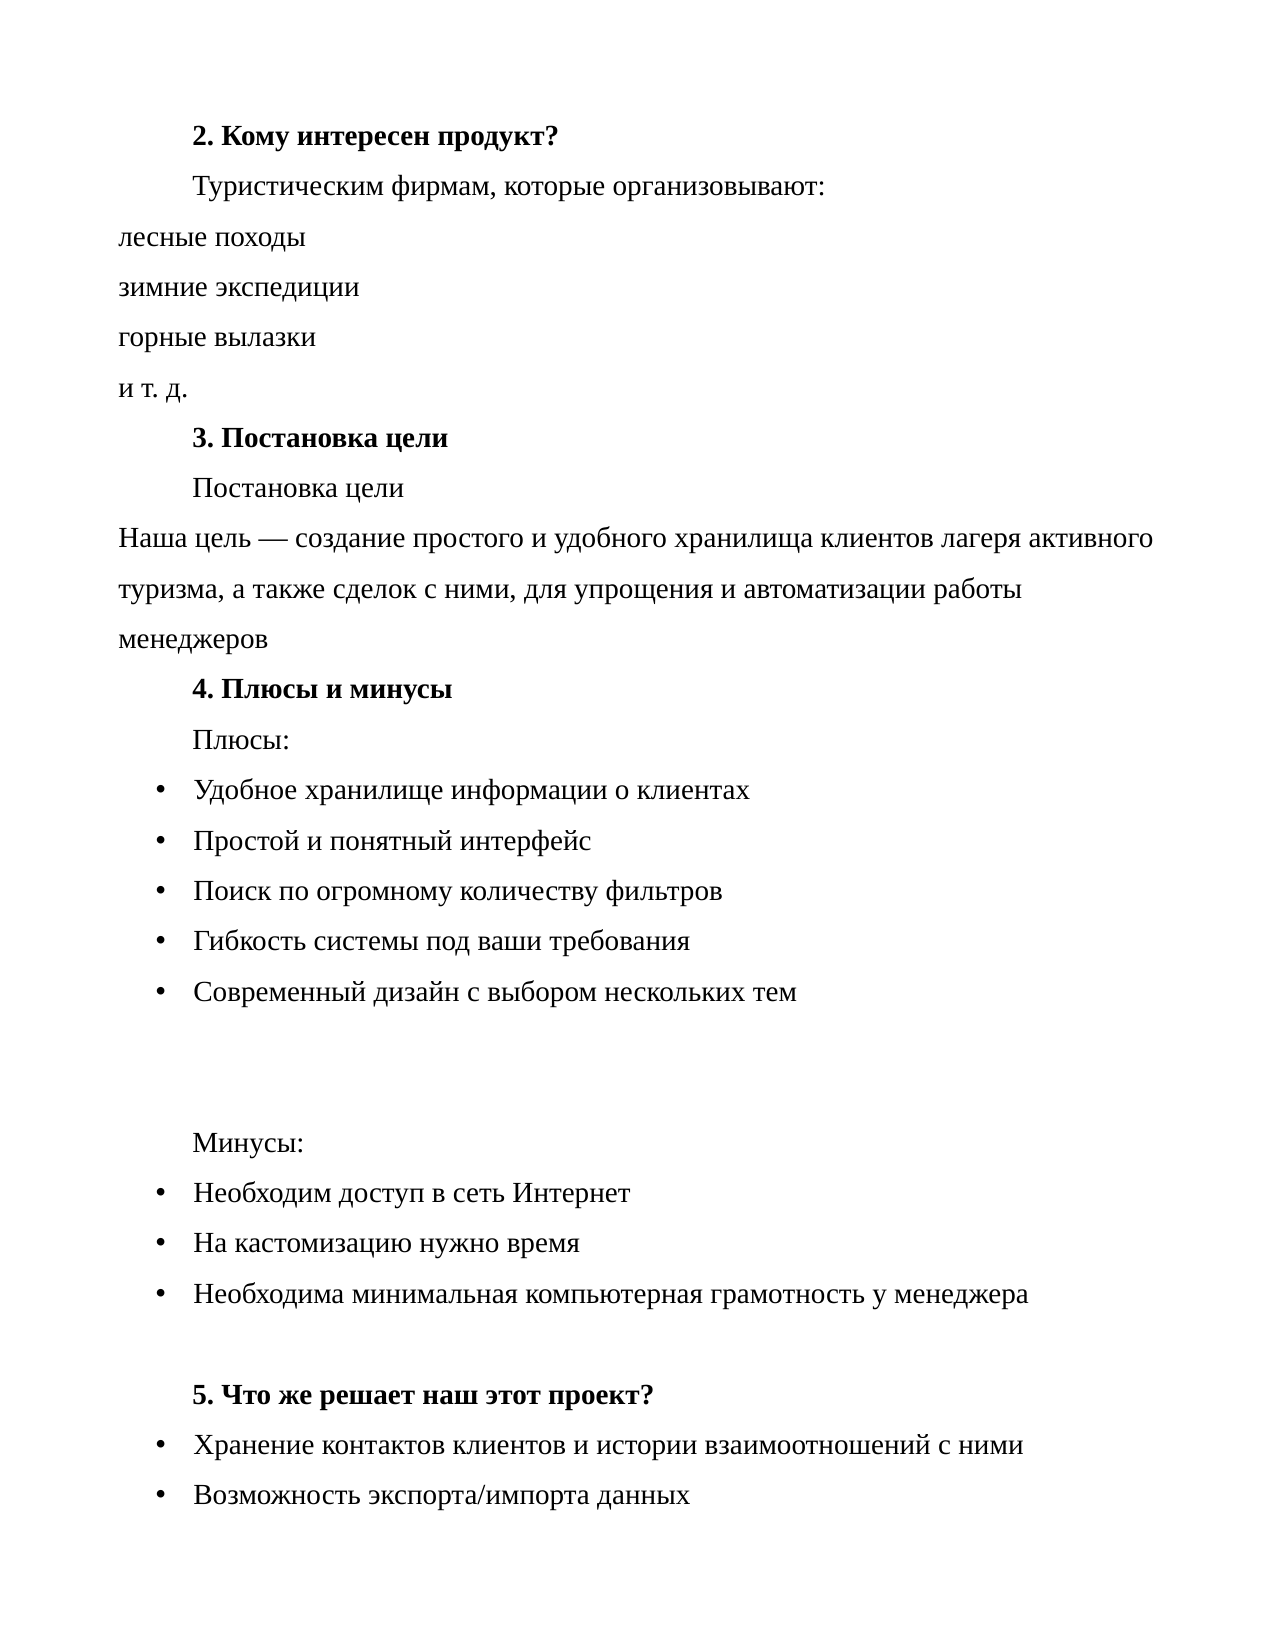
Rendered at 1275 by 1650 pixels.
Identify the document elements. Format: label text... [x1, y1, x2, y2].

text 2. Кому интересен продукт? [118, 118, 1157, 152]
text зимние экспедиции [118, 269, 1157, 303]
text Туристическим фирмам, которые организовывают: [118, 168, 1157, 202]
text Плюсы: [118, 722, 1157, 755]
text Наша цель — создание простого и удобного хранилища клиентов лагеря активного туризма, а также сделок с ними, для упрощения и автоматизации работы менеджеров [118, 521, 1157, 655]
text горные вылазки [118, 319, 1157, 353]
list Необходима минимальная компьютерная грамотность у менеджера [156, 1276, 1157, 1310]
list Современный дизайн с выбором нескольких тем [156, 974, 1157, 1007]
list Удобное хранилище информации о клиентах [156, 772, 1157, 806]
list Гибкость системы под ваши требования [156, 923, 1157, 957]
list Хранение контактов клиентов и истории взаимоотношений с ними [156, 1427, 1157, 1461]
text 3. Постановка цели [118, 420, 1157, 453]
list Простой и понятный интерфейс [156, 823, 1157, 856]
text лесные походы [118, 219, 1157, 252]
text Минусы: [118, 1125, 1157, 1158]
list Поиск по огромному количеству фильтров [156, 873, 1157, 907]
list На кастомизацию нужно время [156, 1226, 1157, 1259]
text 4. Плюсы и минусы [118, 672, 1157, 705]
text Постановка цели [118, 470, 1157, 504]
list Необходим доступ в сеть Интернет [156, 1175, 1157, 1209]
text и т. д. [118, 370, 1157, 403]
list Возможность экспорта/импорта данных [156, 1477, 1157, 1511]
text 5. Что же решает наш этот проект? [118, 1377, 1157, 1410]
